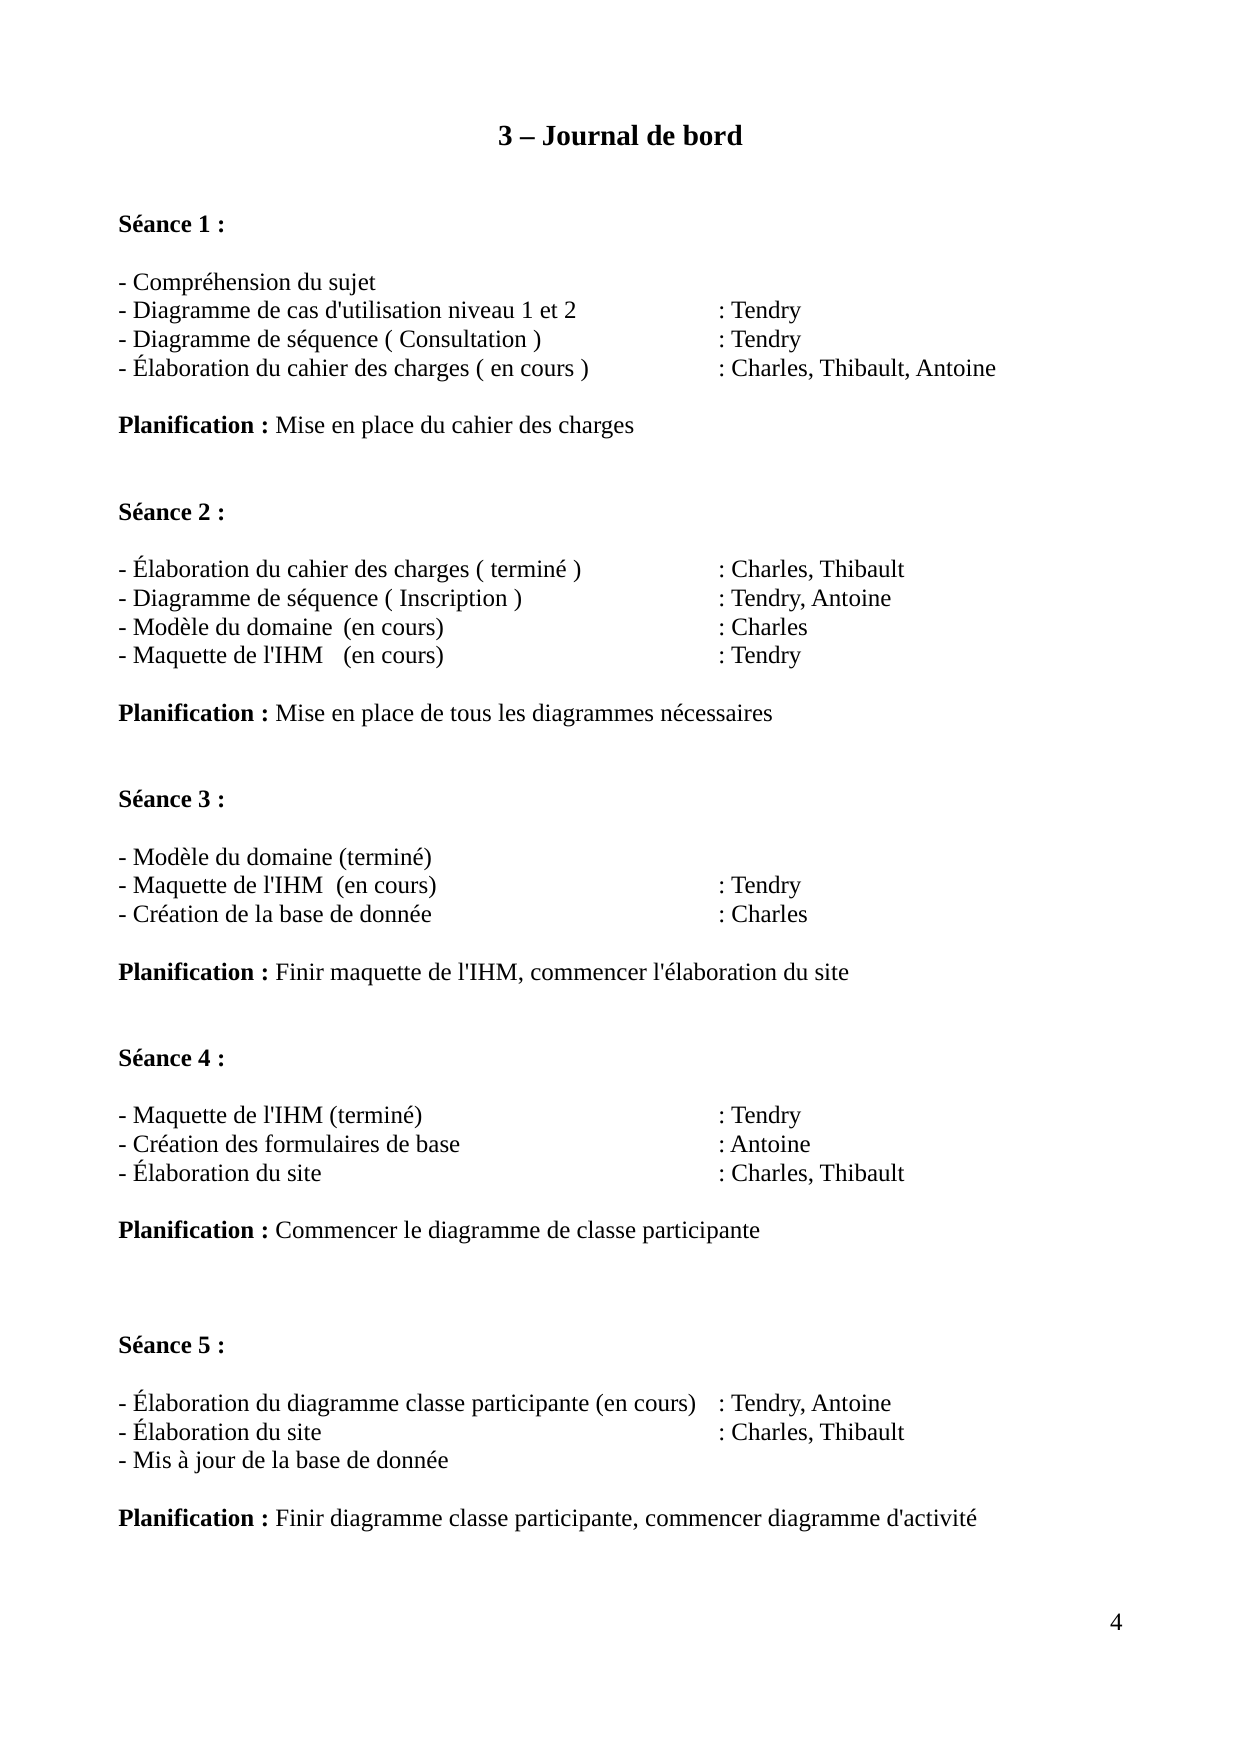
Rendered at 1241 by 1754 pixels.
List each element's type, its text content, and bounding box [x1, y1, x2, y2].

text Planification : Mise en place de tous les diagrammes nécessaires [118, 698, 1122, 727]
text Séance 5 : [118, 1330, 1122, 1359]
text Séance 2 : [118, 497, 1122, 525]
text - Modèle du domaine (terminé) [118, 842, 1122, 870]
text - Élaboration du diagramme classe participante (en cours) : Tendry, Antoine [118, 1388, 1122, 1417]
text Planification : Commencer le diagramme de classe participante [118, 1215, 1122, 1244]
text - Modèle du domaine (en cours) : Charles [118, 612, 1122, 640]
text Séance 3 : [118, 784, 1122, 813]
text - Élaboration du site : Charles, Thibault [118, 1158, 1122, 1187]
text - Création des formulaires de base : Antoine [118, 1129, 1122, 1158]
text Planification : Finir diagramme classe participante, commencer diagramme d'activité [118, 1503, 1122, 1532]
text - Élaboration du site : Charles, Thibault [118, 1417, 1122, 1445]
text - Diagramme de cas d'utilisation niveau 1 et 2 : Tendry [118, 295, 1122, 324]
text - Élaboration du cahier des charges ( terminé ) : Charles, Thibault [118, 554, 1122, 583]
text - Maquette de l'IHM (en cours) : Tendry [118, 870, 1122, 899]
text - Création de la base de donnée : Charles [118, 899, 1122, 928]
text - Diagramme de séquence ( Inscription ) : Tendry, Antoine [118, 583, 1122, 612]
text - Compréhension du sujet [118, 267, 1122, 295]
text Planification : Finir maquette de l'IHM, commencer l'élaboration du site [118, 957, 1122, 985]
text - Maquette de l'IHM (terminé) : Tendry [118, 1100, 1122, 1129]
text - Diagramme de séquence ( Consultation ) : Tendry [118, 324, 1122, 353]
text 3 – Journal de bord [118, 118, 1122, 152]
text - Mis à jour de la base de donnée [118, 1445, 1122, 1474]
text Séance 1 : [118, 209, 1122, 238]
text Planification : Mise en place du cahier des charges [118, 410, 1122, 439]
text Séance 4 : [118, 1043, 1122, 1072]
text - Élaboration du cahier des charges ( en cours ) : Charles, Thibault, Antoine [118, 353, 1122, 382]
text - Maquette de l'IHM (en cours) : Tendry [118, 640, 1122, 669]
